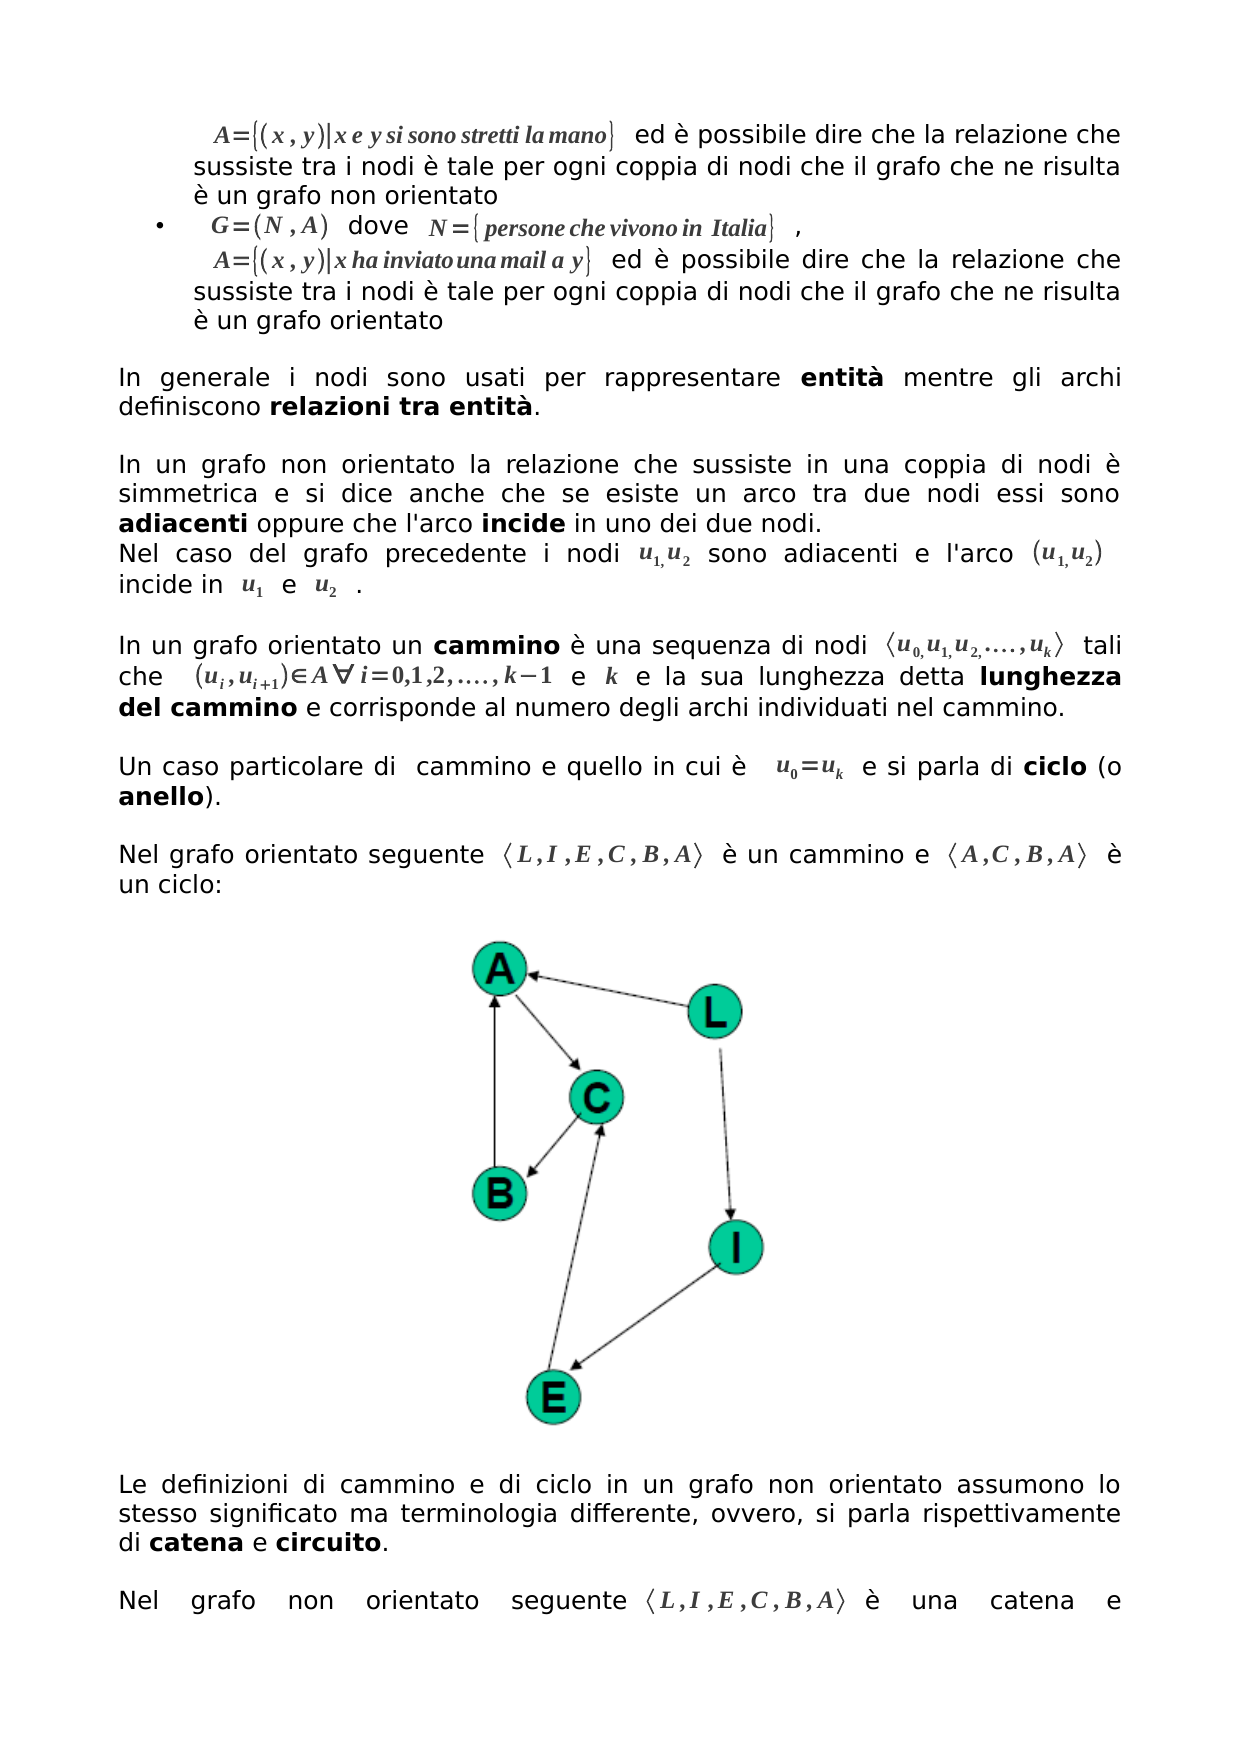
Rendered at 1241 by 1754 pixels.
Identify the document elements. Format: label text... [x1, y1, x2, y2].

text Nel grafo non orientato seguenteè una catena eè un circuito: [118, 1587, 1122, 1616]
list dove,ed è possibile dire che la relazione che sussiste tra i nodi è tale per ogni coppia di nodi che il grafo che ne risulta è un grafo orientato [156, 210, 1122, 334]
picture [455, 928, 785, 1441]
text Nel grafo orientato seguenteè un cammino eè un ciclo: [118, 841, 1122, 899]
text In un grafo non orientato la relazione che sussiste in una coppia di nodi è simmetrica e si dice anche che se esiste un arco tra due nodi essi sono adiacenti oppure che l'arco incide in uno dei due nodi. [118, 450, 1122, 538]
text Un caso particolare di cammino e quello in cui è e si parla di ciclo (o anello). [118, 751, 1122, 812]
text In generale i nodi sono usati per rappresentare entità mentre gli archi definiscono relazioni tra entità. [118, 363, 1122, 421]
text Nel caso del grafo precedente i nodisono adiacenti e l'arcoincide ine. [118, 538, 1122, 601]
text In un grafo orientato un cammino è una sequenza di noditali che ee la sua lunghezza detta lunghezza del cammino e corrisponde al numero degli archi individuati nel cammino. [118, 630, 1122, 722]
list dove,ed è possibile dire che la relazione che sussiste tra i nodi è tale per ogni coppia di nodi che il grafo che ne risulta è un grafo non orientato [156, 118, 1122, 210]
text Le definizioni di cammino e di ciclo in un grafo non orientato assumono lo stesso significato ma terminologia differente, ovvero, si parla rispettivamente di catena e circuito. [118, 1470, 1122, 1557]
